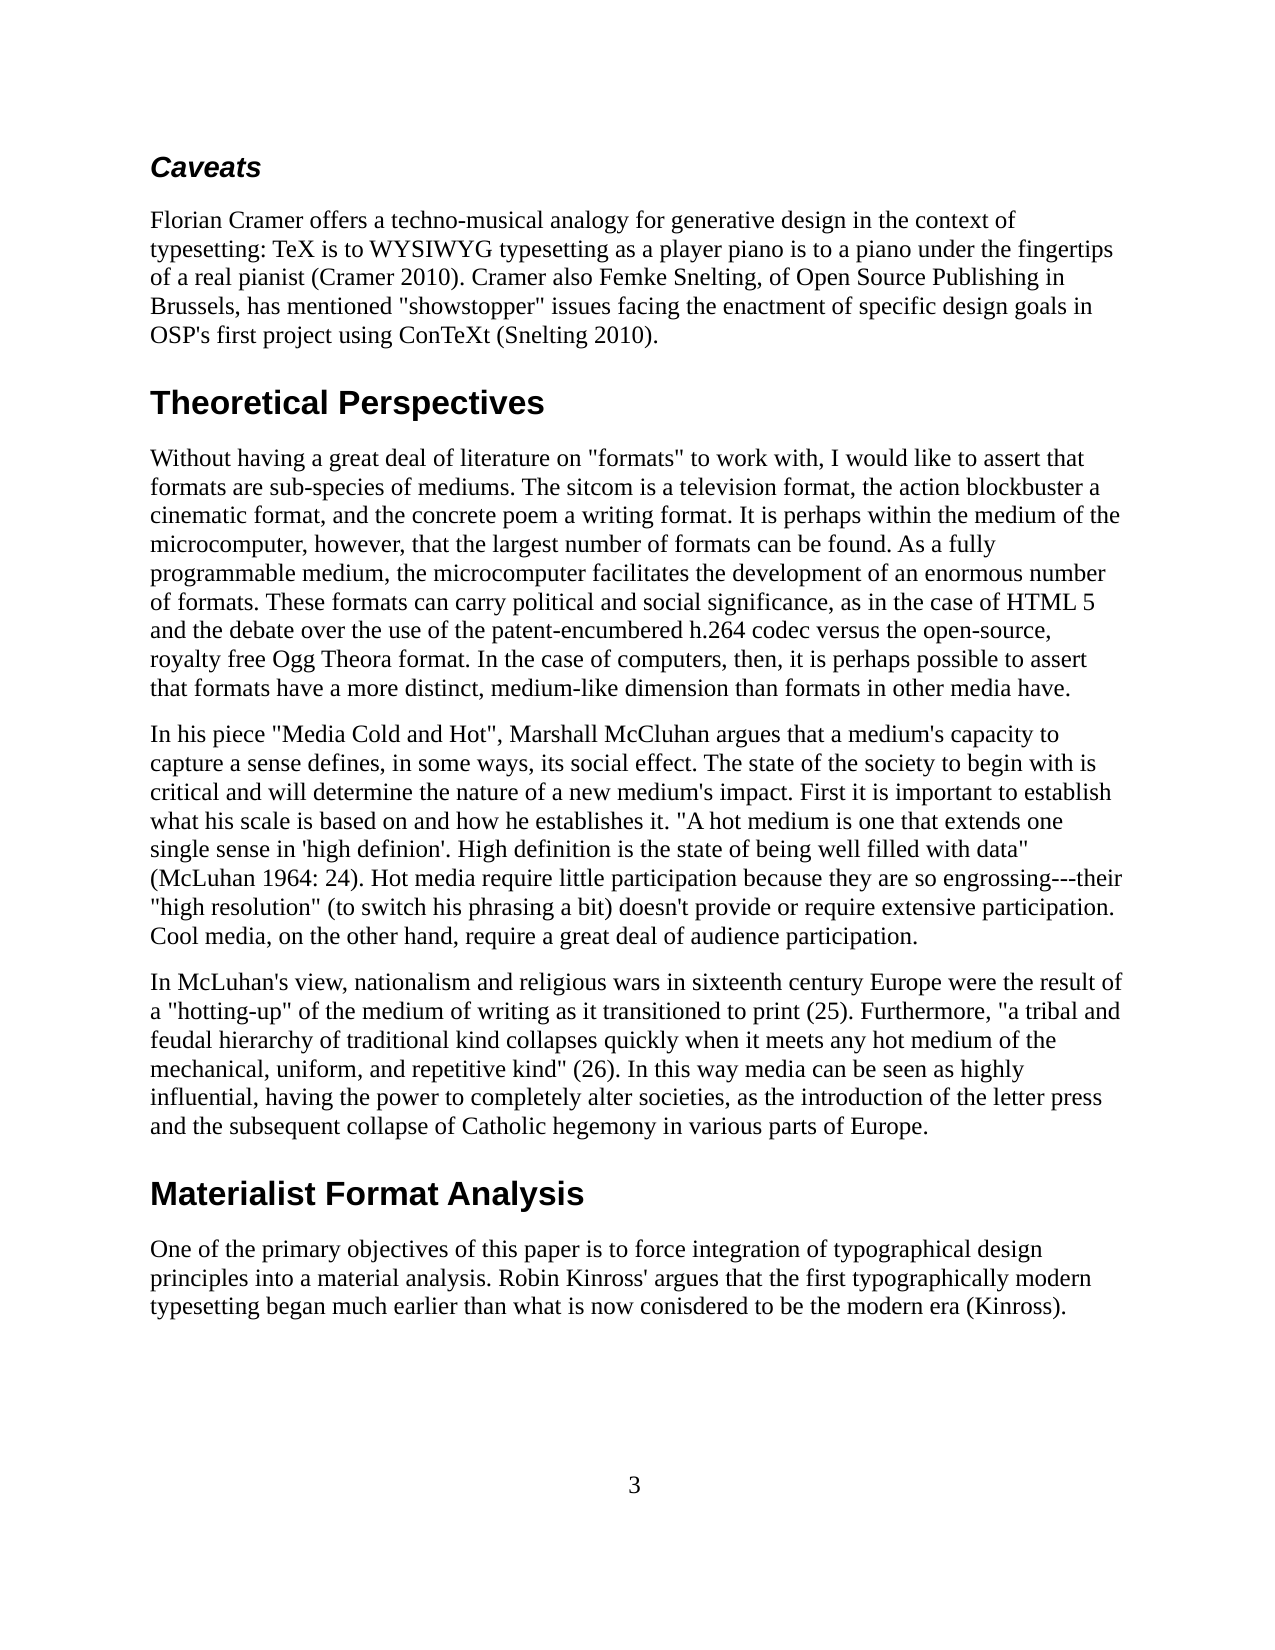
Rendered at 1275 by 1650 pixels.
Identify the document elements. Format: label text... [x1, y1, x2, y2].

text In his piece "Media Cold and Hot", Marshall McCluhan argues that a medium's capacity to capture a sense defines, in some ways, its social effect. The state of the society to begin with is critical and will determine the nature of a new medium's impact. First it is important to establish what his scale is based on and how he establishes it. "A hot medium is one that extends one single sense in 'high definion'. High definition is the state of being well filled with data" (McLuhan 1964: 24). Hot media require little participation because they are so engrossing---their "high resolution" (to switch his phrasing a bit) doesn't provide or require extensive participation. Cool media, on the other hand, require a great deal of audience participation. [150, 719, 1125, 949]
subtitle Caveats [150, 150, 1125, 183]
text One of the primary objectives of this paper is to force integration of typographical design principles into a material analysis. Robin Kinross' argues that the first typographically modern typesetting began much earlier than what is now conisdered to be the modern era (Kinross). [150, 1234, 1125, 1320]
text Florian Cramer offers a techno-musical analogy for generative design in the context of typesetting: TeX is to WYSIWYG typesetting as a player piano is to a piano under the fingertips of a real pianist (Cramer 2010). Cramer also Femke Snelting, of Open Source Publishing in Brussels, has mentioned "showstopper" issues facing the enactment of specific design goals in OSP's first project using ConTeXt (Snelting 2010). [150, 205, 1125, 349]
subtitle Theoretical Perspectives [150, 383, 1125, 421]
text Without having a great deal of literature on "formats" to work with, I would like to assert that formats are sub-species of mediums. The sitcom is a television format, the action blockbuster a cinematic format, and the concrete poem a writing format. It is perhaps within the medium of the microcomputer, however, that the largest number of formats can be found. As a fully programmable medium, the microcomputer facilitates the development of an enormous number of formats. These formats can carry political and social significance, as in the case of HTML 5 and the debate over the use of the patent-encumbered h.264 codec versus the open-source, royalty free Ogg Theora format. In the case of computers, then, it is perhaps possible to assert that formats have a more distinct, medium-like dimension than formats in other media have. [150, 443, 1125, 702]
subtitle Materialist Format Analysis [150, 1174, 1125, 1212]
text In McLuhan's view, nationalism and religious wars in sixteenth century Europe were the result of a "hotting-up" of the medium of writing as it transitioned to print (25). Furthermore, "a tribal and feudal hierarchy of traditional kind collapses quickly when it meets any hot medium of the mechanical, uniform, and repetitive kind" (26). In this way media can be seen as highly influential, having the power to completely alter societies, as the introduction of the letter press and the subsequent collapse of Catholic hegemony in various parts of Europe. [150, 967, 1125, 1140]
